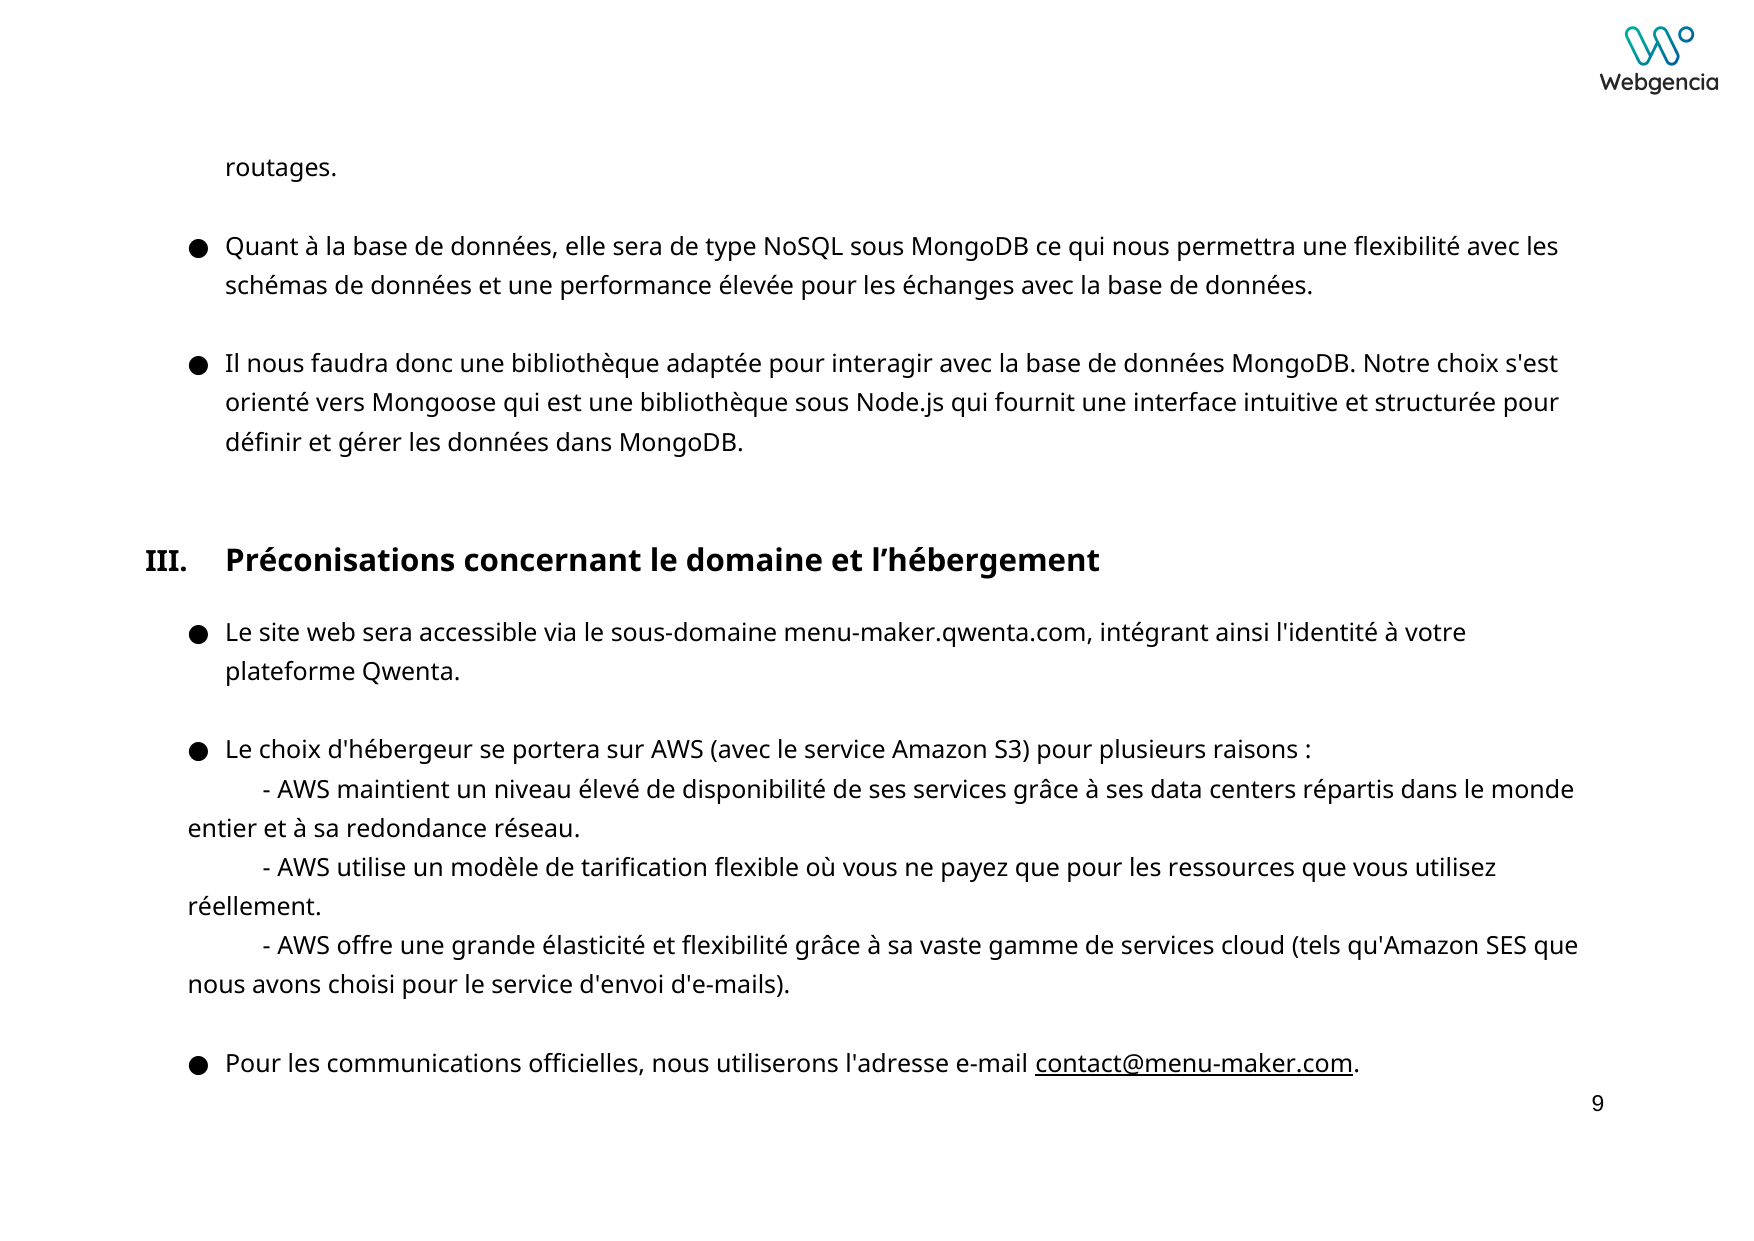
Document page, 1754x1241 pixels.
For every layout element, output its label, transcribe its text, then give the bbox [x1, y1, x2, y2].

list Pour les communications officielles, nous utiliserons l'adresse e-mail contact@menu-maker.com. [187, 1045, 1604, 1079]
list Le site web sera accessible via le sous-domaine menu-maker.qwenta.com, intégrant ainsi l'identité à votre plateforme Qwenta. [187, 614, 1604, 688]
text - AWS maintient un niveau élevé de disponibilité de ses services grâce à ses data centers répartis dans le monde entier et à sa redondance réseau. [187, 771, 1604, 844]
list Le choix d'hébergeur se portera sur AWS (avec le service Amazon S3) pour plusieurs raisons : [187, 732, 1604, 766]
text - AWS offre une grande élasticité et flexibilité grâce à sa vaste gamme de services cloud (tels qu'Amazon SES que nous avons choisi pour le service d'envoi d'e-mails). [187, 928, 1604, 1001]
list Préconisations concernant le domaine et l’hébergement [187, 538, 1604, 581]
list Il nous faudra donc une bibliothèque adaptée pour interagir avec la base de données MongoDB. Notre choix s'est orienté vers Mongoose qui est une bibliothèque sous Node.js qui fournit une interface intuitive et structurée pour définir et gérer les données dans MongoDB. [187, 346, 1604, 488]
list routages. [187, 150, 1604, 184]
list Quant à la base de données, elle sera de type NoSQL sous MongoDB ce qui nous permettra une flexibilité avec les schémas de données et une performance élevée pour les échanges avec la base de données. [187, 228, 1604, 302]
text - AWS utilise un modèle de tarification flexible où vous ne payez que pour les ressources que vous utilisez réellement. [187, 849, 1604, 923]
